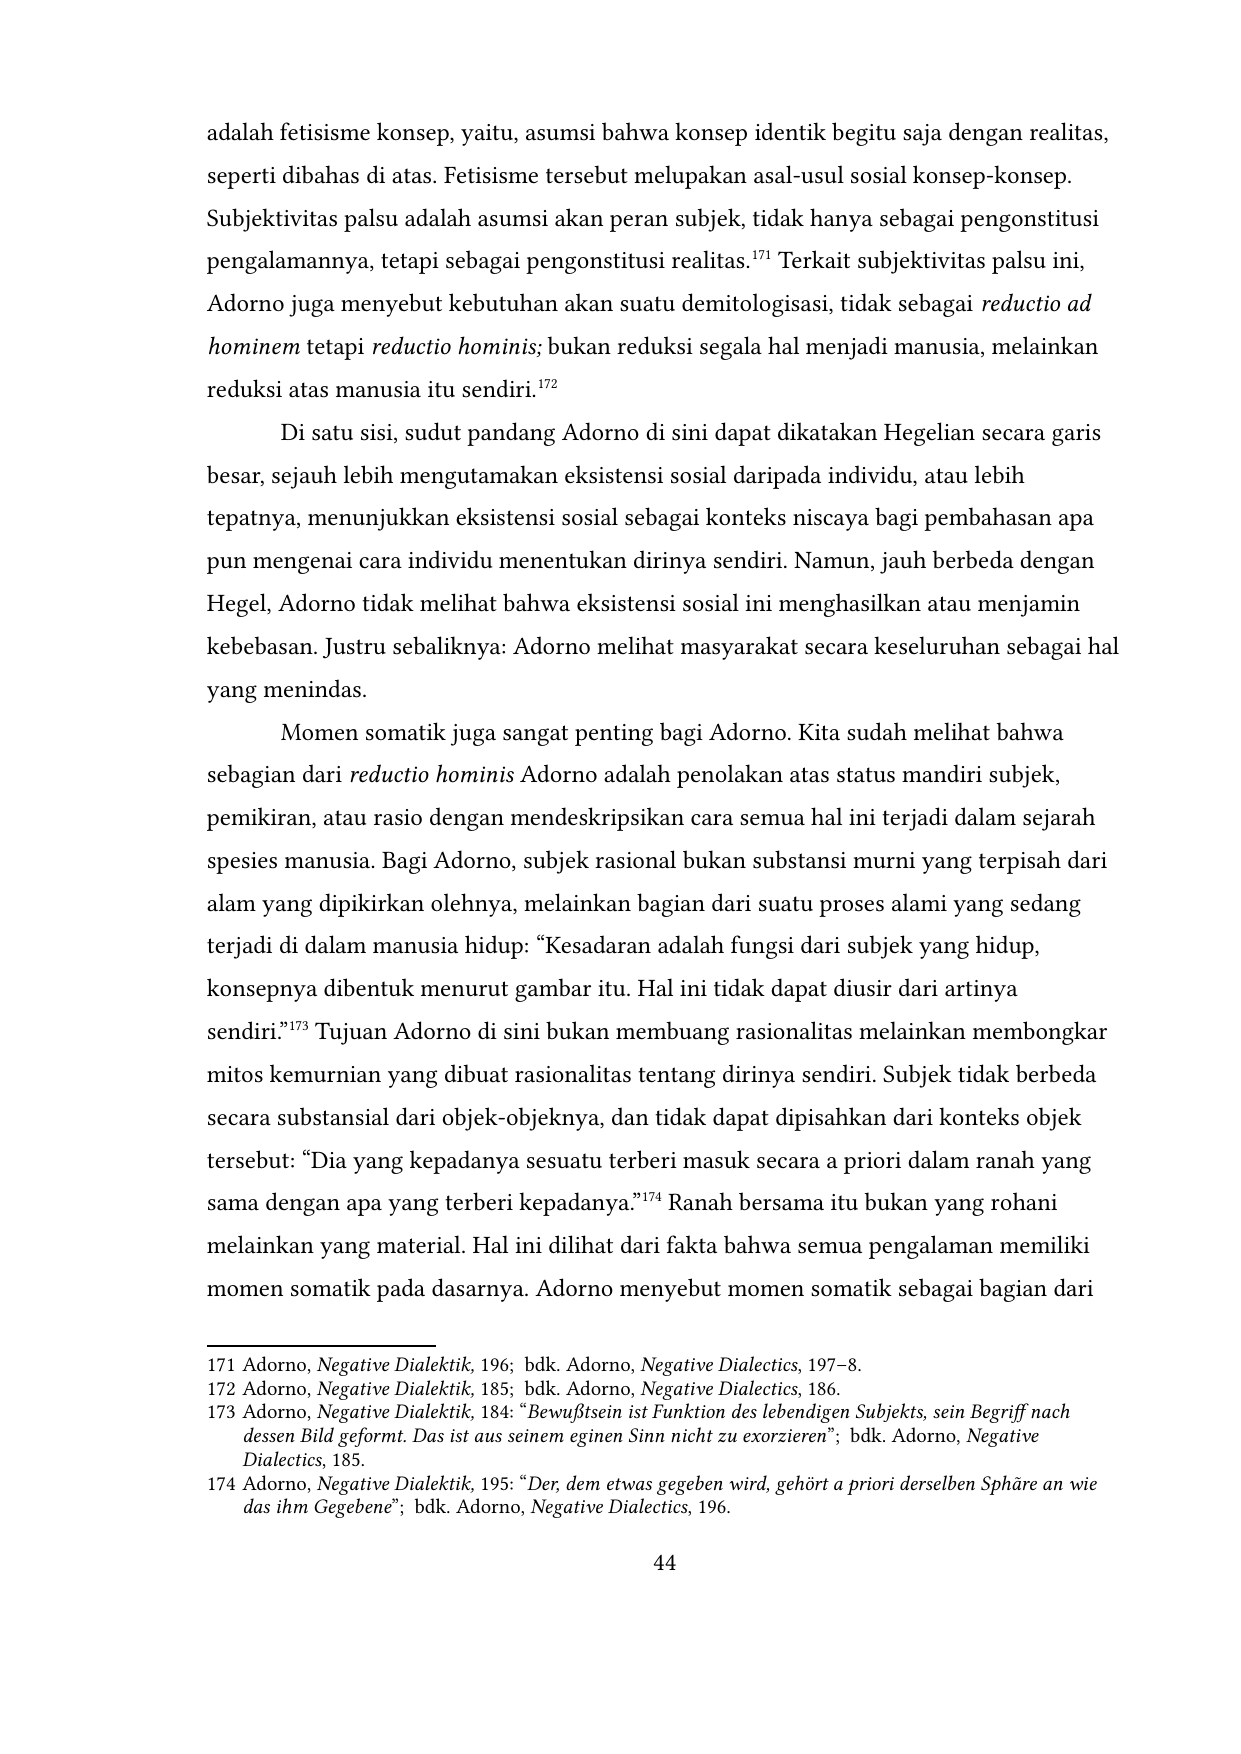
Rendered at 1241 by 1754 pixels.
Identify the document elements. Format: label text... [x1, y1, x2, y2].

text Adorno, Negative Dialektik, 195: “Der, dem etwas gegeben wird, gehört a priori derselben Sphãre an wie das ihm Gegebene”; bdk. Adorno, Negative Dialectics, 196. [207, 1471, 1122, 1519]
text Adorno, Negative Dialektik, 184: “Bewußtsein ist Funktion des lebendigen Subjekts, sein Begriff nach dessen Bild geformt. Das ist aus seinem eginen Sinn nicht zu exorzieren”; bdk. Adorno, Negative Dialectics, 185. [207, 1400, 1122, 1471]
text adalah fetisisme konsep, yaitu, asumsi bahwa konsep identik begitu saja dengan realitas, seperti dibahas di atas. Fetisisme tersebut melupakan asal-usul sosial konsep-konsep. Subjektivitas palsu adalah asumsi akan peran subjek, tidak hanya sebagai pengonstitusi pengalamannya, tetapi sebagai pengonstitusi realitas. Terkait subjektivitas palsu ini, Adorno juga menyebut kebutuhan akan suatu demitologisasi, tidak sebagai reductio ad hominem tetapi reductio hominis; bukan reduksi segala hal menjadi manusia, melainkan reduksi atas manusia itu sendiri. [207, 118, 1122, 403]
text Adorno, Negative Dialektik, 196; bdk. Adorno, Negative Dialectics, 197–8. [207, 1352, 1122, 1376]
text Di satu sisi, sudut pandang Adorno di sini dapat dikatakan Hegelian secara garis besar, sejauh lebih mengutamakan eksistensi sosial daripada individu, atau lebih tepatnya, menunjukkan eksistensi sosial sebagai konteks niscaya bagi pembahasan apa pun mengenai cara individu menentukan dirinya sendiri. Namun, jauh berbeda dengan Hegel, Adorno tidak melihat bahwa eksistensi sosial ini menghasilkan atau menjamin kebebasan. Justru sebaliknya: Adorno melihat masyarakat secara keseluruhan sebagai hal yang menindas. [207, 418, 1122, 703]
text Adorno, Negative Dialektik, 185; bdk. Adorno, Negative Dialectics, 186. [207, 1376, 1122, 1400]
text Momen somatik juga sangat penting bagi Adorno. Kita sudah melihat bahwa sebagian dari reductio hominis Adorno adalah penolakan atas status mandiri subjek, pemikiran, atau rasio dengan mendeskripsikan cara semua hal ini terjadi dalam sejarah spesies manusia. Bagi Adorno, subjek rasional bukan substansi murni yang terpisah dari alam yang dipikirkan olehnya, melainkan bagian dari suatu proses alami yang sedang terjadi di dalam manusia hidup: “Kesadaran adalah fungsi dari subjek yang hidup, konsepnya dibentuk menurut gambar itu. Hal ini tidak dapat diusir dari artinya sendiri.” Tujuan Adorno di sini bukan membuang rasionalitas melainkan membongkar mitos kemurnian yang dibuat rasionalitas tentang dirinya sendiri. Subjek tidak berbeda secara substansial dari objek-objeknya, dan tidak dapat dipisahkan dari konteks objek tersebut: “Dia yang kepadanya sesuatu terberi masuk secara a priori dalam ranah yang sama dengan apa yang terberi kepadanya.” Ranah bersama itu bukan yang rohani melainkan yang material. Hal ini dilihat dari fakta bahwa semua pengalaman memiliki momen somatik pada dasarnya. Adorno menyebut momen somatik sebagai bagian dari [207, 717, 1122, 1303]
